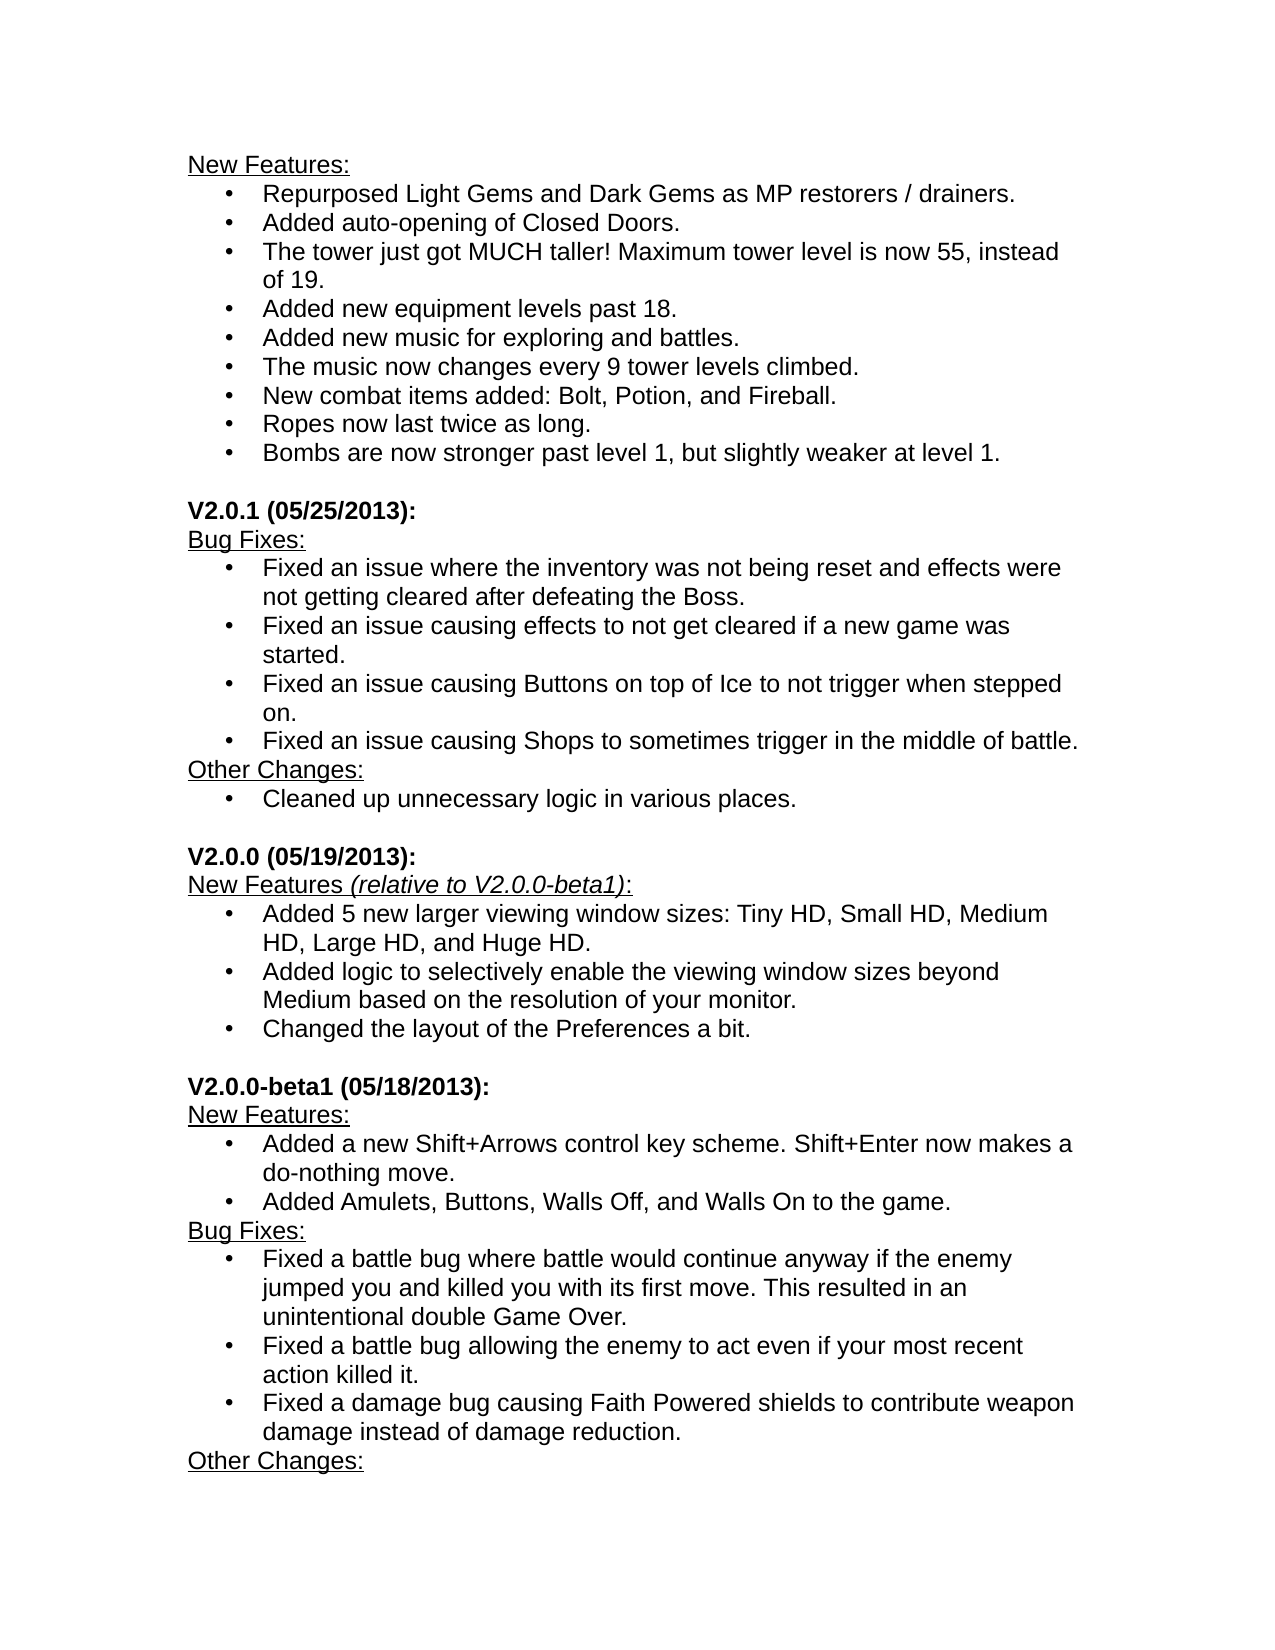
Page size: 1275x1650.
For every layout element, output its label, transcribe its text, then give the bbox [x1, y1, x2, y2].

list Fixed an issue causing effects to not get cleared if a new game was started. [225, 611, 1087, 669]
list Fixed a battle bug where battle would continue anyway if the enemy jumped you and killed you with its first move. This resulted in an unintentional double Game Over. [225, 1244, 1087, 1331]
list Other Changes: [187, 1446, 1087, 1475]
list Repurposed Light Gems and Dark Gems as MP restorers / drainers. [225, 179, 1087, 208]
list Cleaned up unnecessary logic in various places. [225, 784, 1087, 813]
list Changed the layout of the Preferences a bit. [225, 1014, 1087, 1043]
list Added 5 new larger viewing window sizes: Tiny HD, Small HD, Medium HD, Large HD, and Huge HD. [225, 899, 1087, 957]
list The tower just got MUCH taller! Maximum tower level is now 55, instead of 19. [225, 236, 1087, 294]
list Added new music for exploring and battles. [225, 323, 1087, 352]
list Added Amulets, Buttons, Walls Off, and Walls On to the game. [225, 1187, 1087, 1216]
list Fixed a damage bug causing Faith Powered shields to contribute weapon damage instead of damage reduction. [225, 1388, 1087, 1446]
text New Features: [187, 150, 1087, 179]
list Added a new Shift+Arrows control key scheme. Shift+Enter now makes a do-nothing move. [225, 1129, 1087, 1187]
text Other Changes: [187, 755, 1087, 784]
list Fixed a battle bug allowing the enemy to act even if your most recent action killed it. [225, 1331, 1087, 1388]
text New Features (relative to V2.0.0-beta1): [187, 870, 1087, 899]
text V2.0.0-beta1 (05/18/2013): [187, 1072, 1087, 1101]
list Ropes now last twice as long. [225, 409, 1087, 438]
list The music now changes every 9 tower levels climbed. [225, 352, 1087, 381]
list Added auto-opening of Closed Doors. [225, 208, 1087, 236]
text Bug Fixes: [187, 525, 1087, 553]
list Added logic to selectively enable the viewing window sizes beyond Medium based on the resolution of your monitor. [225, 957, 1087, 1014]
list Added new equipment levels past 18. [225, 294, 1087, 323]
list Bombs are now stronger past level 1, but slightly weaker at level 1. [225, 438, 1087, 467]
text V2.0.1 (05/25/2013): [187, 496, 1087, 525]
text New Features: [187, 1101, 1087, 1129]
text V2.0.0 (05/19/2013): [187, 841, 1087, 870]
list New combat items added: Bolt, Potion, and Fireball. [225, 381, 1087, 409]
list Fixed an issue where the inventory was not being reset and effects were not getting cleared after defeating the Boss. [225, 553, 1087, 611]
list Fixed an issue causing Shops to sometimes trigger in the middle of battle. [225, 726, 1087, 755]
list Fixed an issue causing Buttons on top of Ice to not trigger when stepped on. [225, 669, 1087, 726]
text Bug Fixes: [187, 1216, 1087, 1244]
